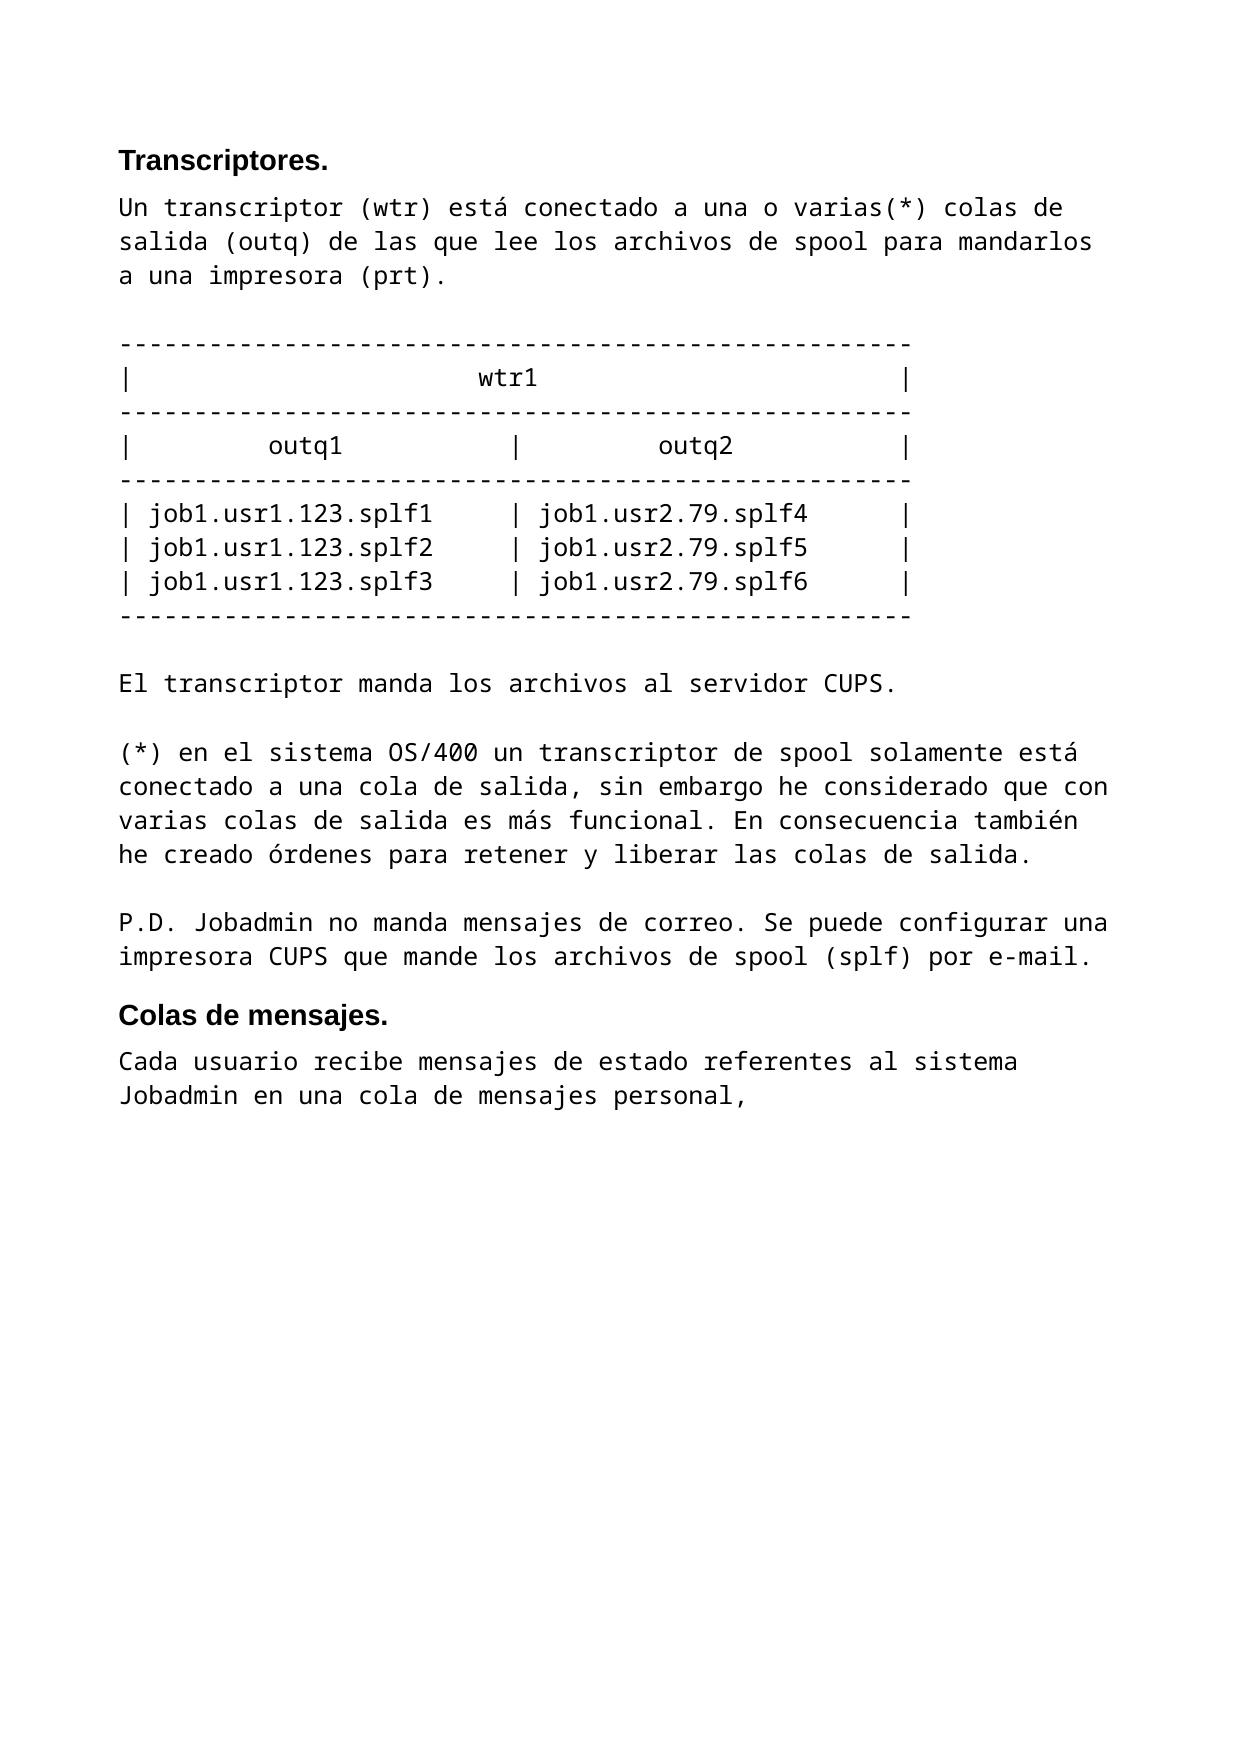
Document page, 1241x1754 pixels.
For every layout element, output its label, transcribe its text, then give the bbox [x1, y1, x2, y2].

subtitle Transcriptores. [118, 143, 1122, 177]
text | outq1 | outq2 | [118, 428, 1122, 462]
text | job1.usr1.123.splf3 | job1.usr2.79.splf6 | [118, 564, 1122, 598]
text Un transcriptor (wtr) está conectado a una o varias(*) colas de salida (outq) de las que lee los archivos de spool para mandarlos a una impresora (prt). [118, 189, 1122, 291]
text | job1.usr1.123.splf1 | job1.usr2.79.splf4 | [118, 496, 1122, 530]
text ----------------------------------------------------- [118, 598, 1122, 632]
text P.D. Jobadmin no manda mensajes de correo. Se puede configurar una impresora CUPS que mande los archivos de spool (splf) por e-mail. [118, 904, 1122, 973]
text | wtr1 | [118, 359, 1122, 393]
text ----------------------------------------------------- [118, 325, 1122, 359]
text Cada usuario recibe mensajes de estado referentes al sistema Jobadmin en una cola de mensajes personal, [118, 1044, 1122, 1112]
text ----------------------------------------------------- [118, 462, 1122, 496]
text | job1.usr1.123.splf2 | job1.usr2.79.splf5 | [118, 530, 1122, 564]
text El transcriptor manda los archivos al servidor CUPS. [118, 666, 1122, 700]
text (*) en el sistema OS/400 un transcriptor de spool solamente está conectado a una cola de salida, sin embargo he considerado que con varias colas de salida es más funcional. En consecuencia también he creado órdenes para retener y liberar las colas de salida. [118, 734, 1122, 870]
subtitle Colas de mensajes. [118, 998, 1122, 1031]
text ----------------------------------------------------- [118, 393, 1122, 428]
